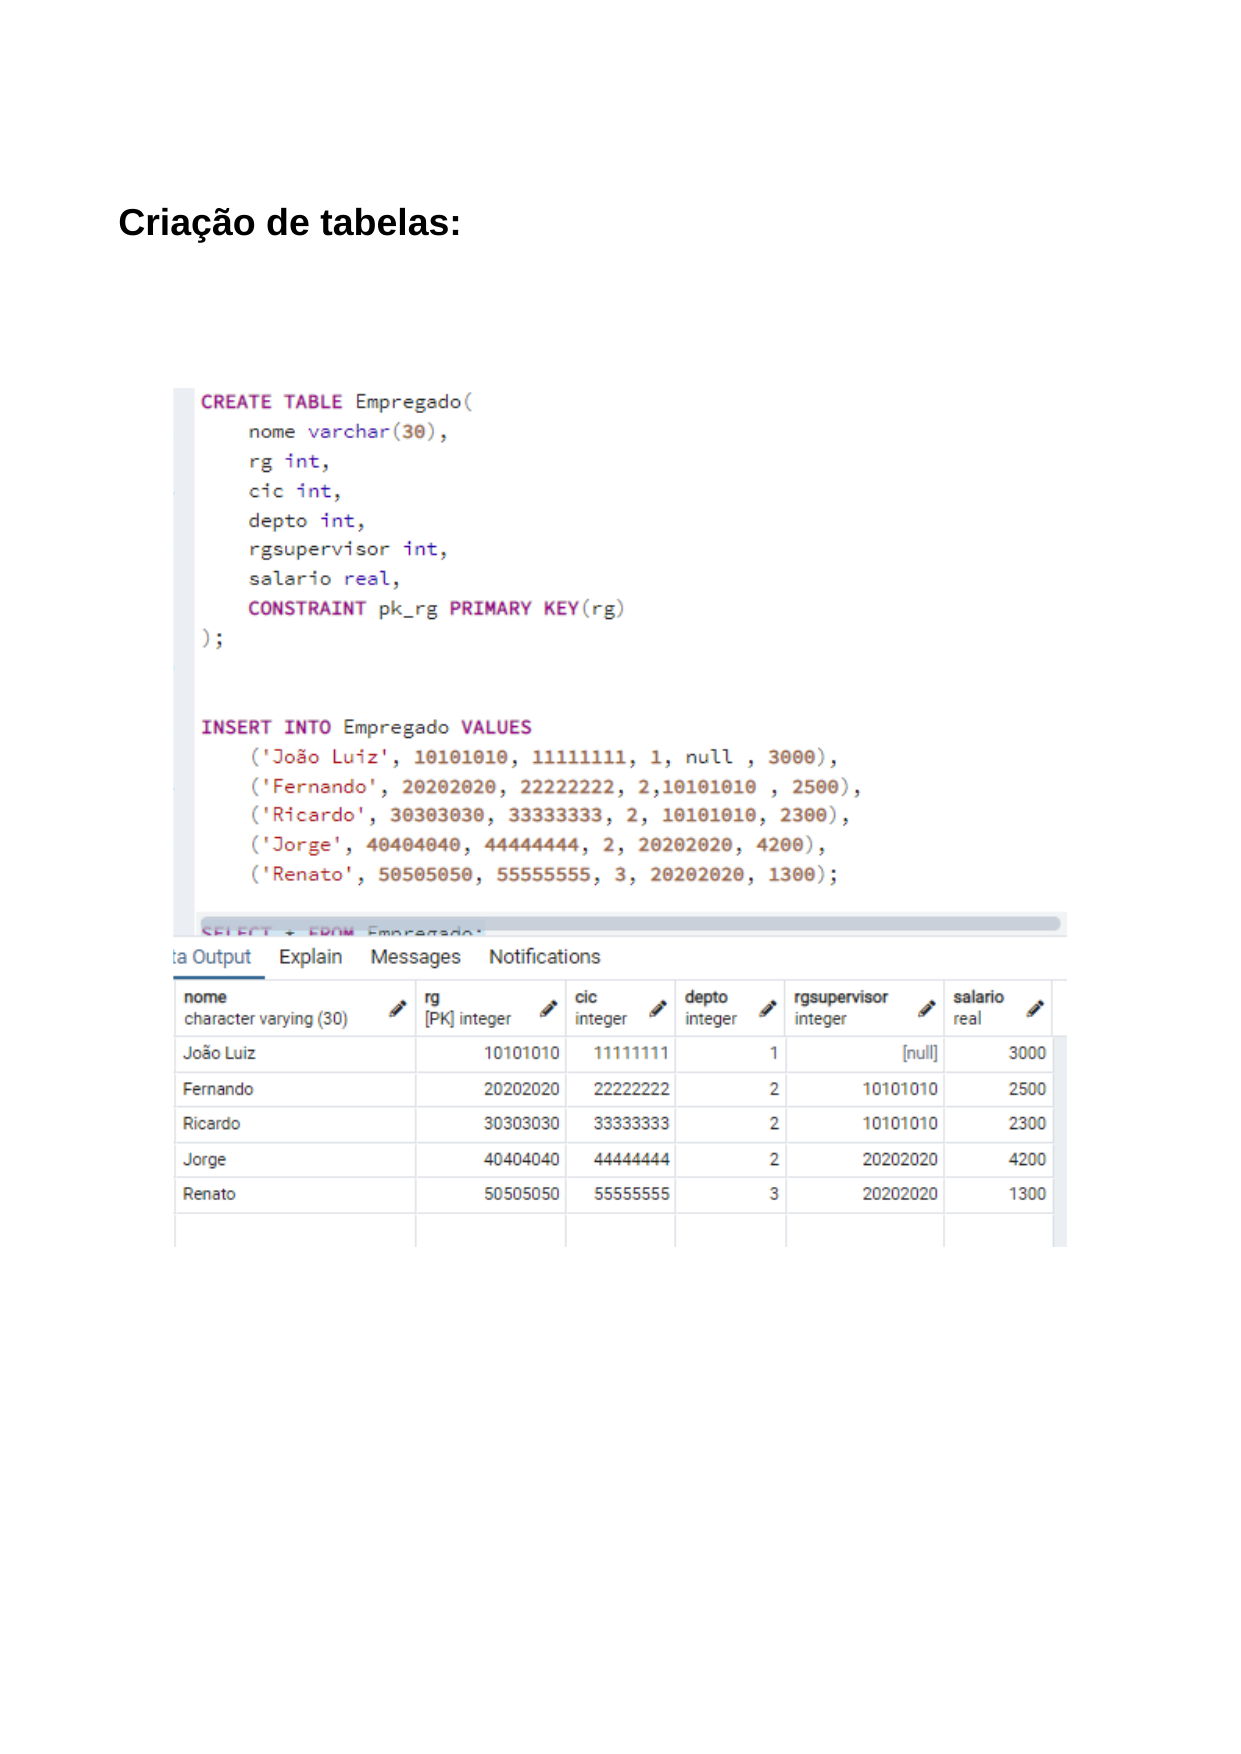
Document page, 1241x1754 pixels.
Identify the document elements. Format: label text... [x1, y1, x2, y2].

picture [173, 388, 1067, 1247]
subtitle Criação de tabelas: [118, 201, 1122, 244]
